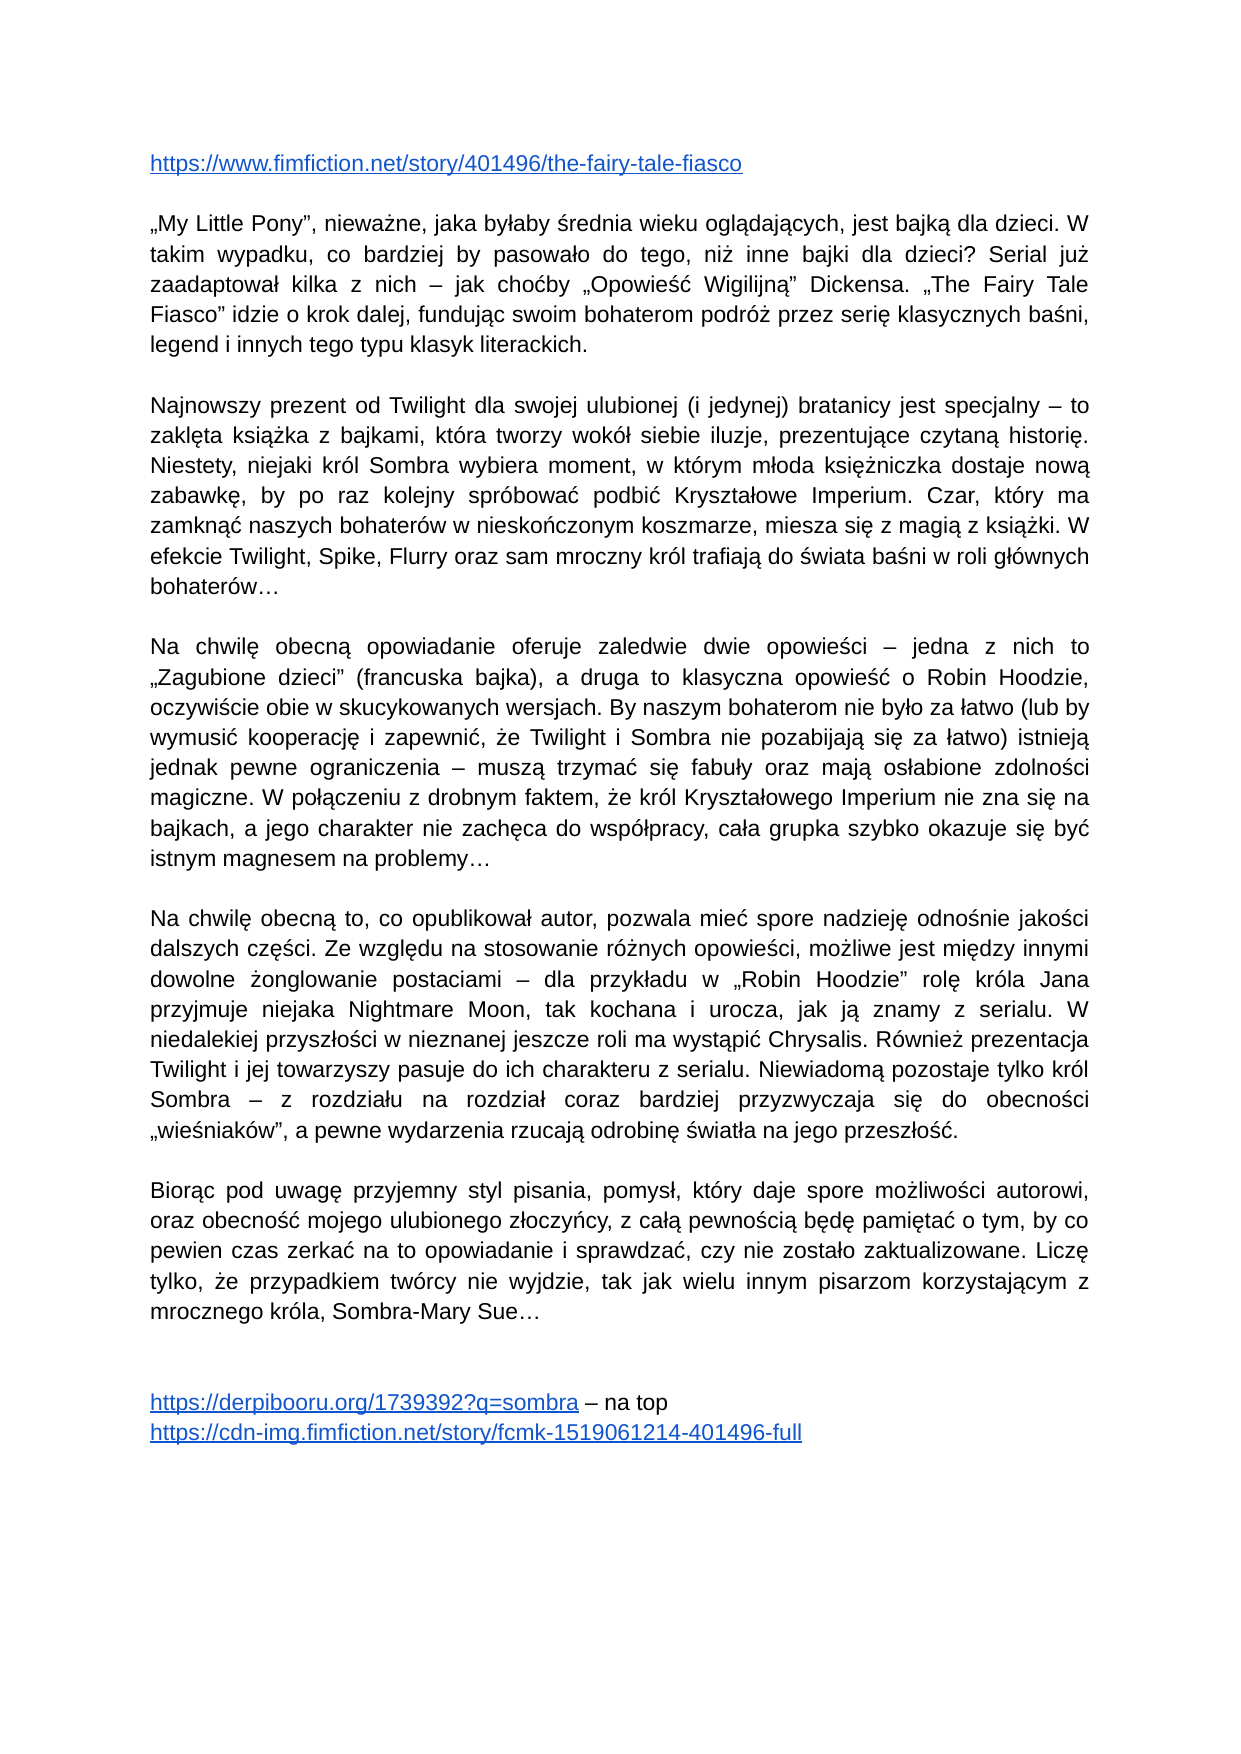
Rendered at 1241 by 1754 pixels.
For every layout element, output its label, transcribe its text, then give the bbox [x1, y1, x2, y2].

text https://www.fimfiction.net/story/401496/the-fairy-tale-fiasco [150, 150, 1090, 176]
text Na chwilę obecną opowiadanie oferuje zaledwie dwie opowieści – jedna z nich to „Zagubione dzieci” (francuska bajka), a druga to klasyczna opowieść o Robin Hoodzie, oczywiście obie w skucykowanych wersjach. By naszym bohaterom nie było za łatwo (lub by wymusić kooperację i zapewnić, że Twilight i Sombra nie pozabijają się za łatwo) istnieją jednak pewne ograniczenia – muszą trzymać się fabuły oraz mają osłabione zdolności magiczne. W połączeniu z drobnym faktem, że król Kryształowego Imperium nie zna się na bajkach, a jego charakter nie zachęca do współpracy, cała grupka szybko okazuje się być istnym magnesem na problemy… [150, 633, 1090, 871]
text „My Little Pony”, nieważne, jaka byłaby średnia wieku oglądających, jest bajką dla dzieci. W takim wypadku, co bardziej by pasowało do tego, niż inne bajki dla dzieci? Serial już zaadaptował kilka z nich – jak choćby „Opowieść Wigilijną” Dickensa. „The Fairy Tale Fiasco” idzie o krok dalej, fundując swoim bohaterom podróż przez serię klasycznych baśni, legend i innych tego typu klasyk literackich. [150, 210, 1090, 358]
text Najnowszy prezent od Twilight dla swojej ulubionej (i jedynej) bratanicy jest specjalny – to zaklęta książka z bajkami, która tworzy wokół siebie iluzje, prezentujące czytaną historię. Niestety, niejaki król Sombra wybiera moment, w którym młoda księżniczka dostaje nową zabawkę, by po raz kolejny spróbować podbić Kryształowe Imperium. Czar, który ma zamknąć naszych bohaterów w nieskończonym koszmarze, miesza się z magią z książki. W efekcie Twilight, Spike, Flurry oraz sam mroczny król trafiają do świata baśni w roli głównych bohaterów… [150, 392, 1090, 599]
text https://derpibooru.org/1739392?q=sombra – na top [150, 1388, 1090, 1415]
text https://cdn-img.fimfiction.net/story/fcmk-1519061214-401496-full [150, 1419, 1090, 1445]
text Biorąc pod uwagę przyjemny styl pisania, pomysł, który daje spore możliwości autorowi, oraz obecność mojego ulubionego złoczyńcy, z całą pewnością będę pamiętać o tym, by co pewien czas zerkać na to opowiadanie i sprawdzać, czy nie zostało zaktualizowane. Liczę tylko, że przypadkiem twórcy nie wyjdzie, tak jak wielu innym pisarzom korzystającym z mrocznego króla, Sombra-Mary Sue… [150, 1177, 1090, 1324]
text Na chwilę obecną to, co opublikował autor, pozwala mieć spore nadzieję odnośnie jakości dalszych części. Ze względu na stosowanie różnych opowieści, możliwe jest między innymi dowolne żonglowanie postaciami – dla przykładu w „Robin Hoodzie” rolę króla Jana przyjmuje niejaka Nightmare Moon, tak kochana i urocza, jak ją znamy z serialu. W niedalekiej przyszłości w nieznanej jeszcze roli ma wystąpić Chrysalis. Również prezentacja Twilight i jej towarzyszy pasuje do ich charakteru z serialu. Niewiadomą pozostaje tylko król Sombra – z rozdziału na rozdział coraz bardziej przyzwyczaja się do obecności „wieśniaków”, a pewne wydarzenia rzucają odrobinę światła na jego przeszłość. [150, 905, 1090, 1143]
